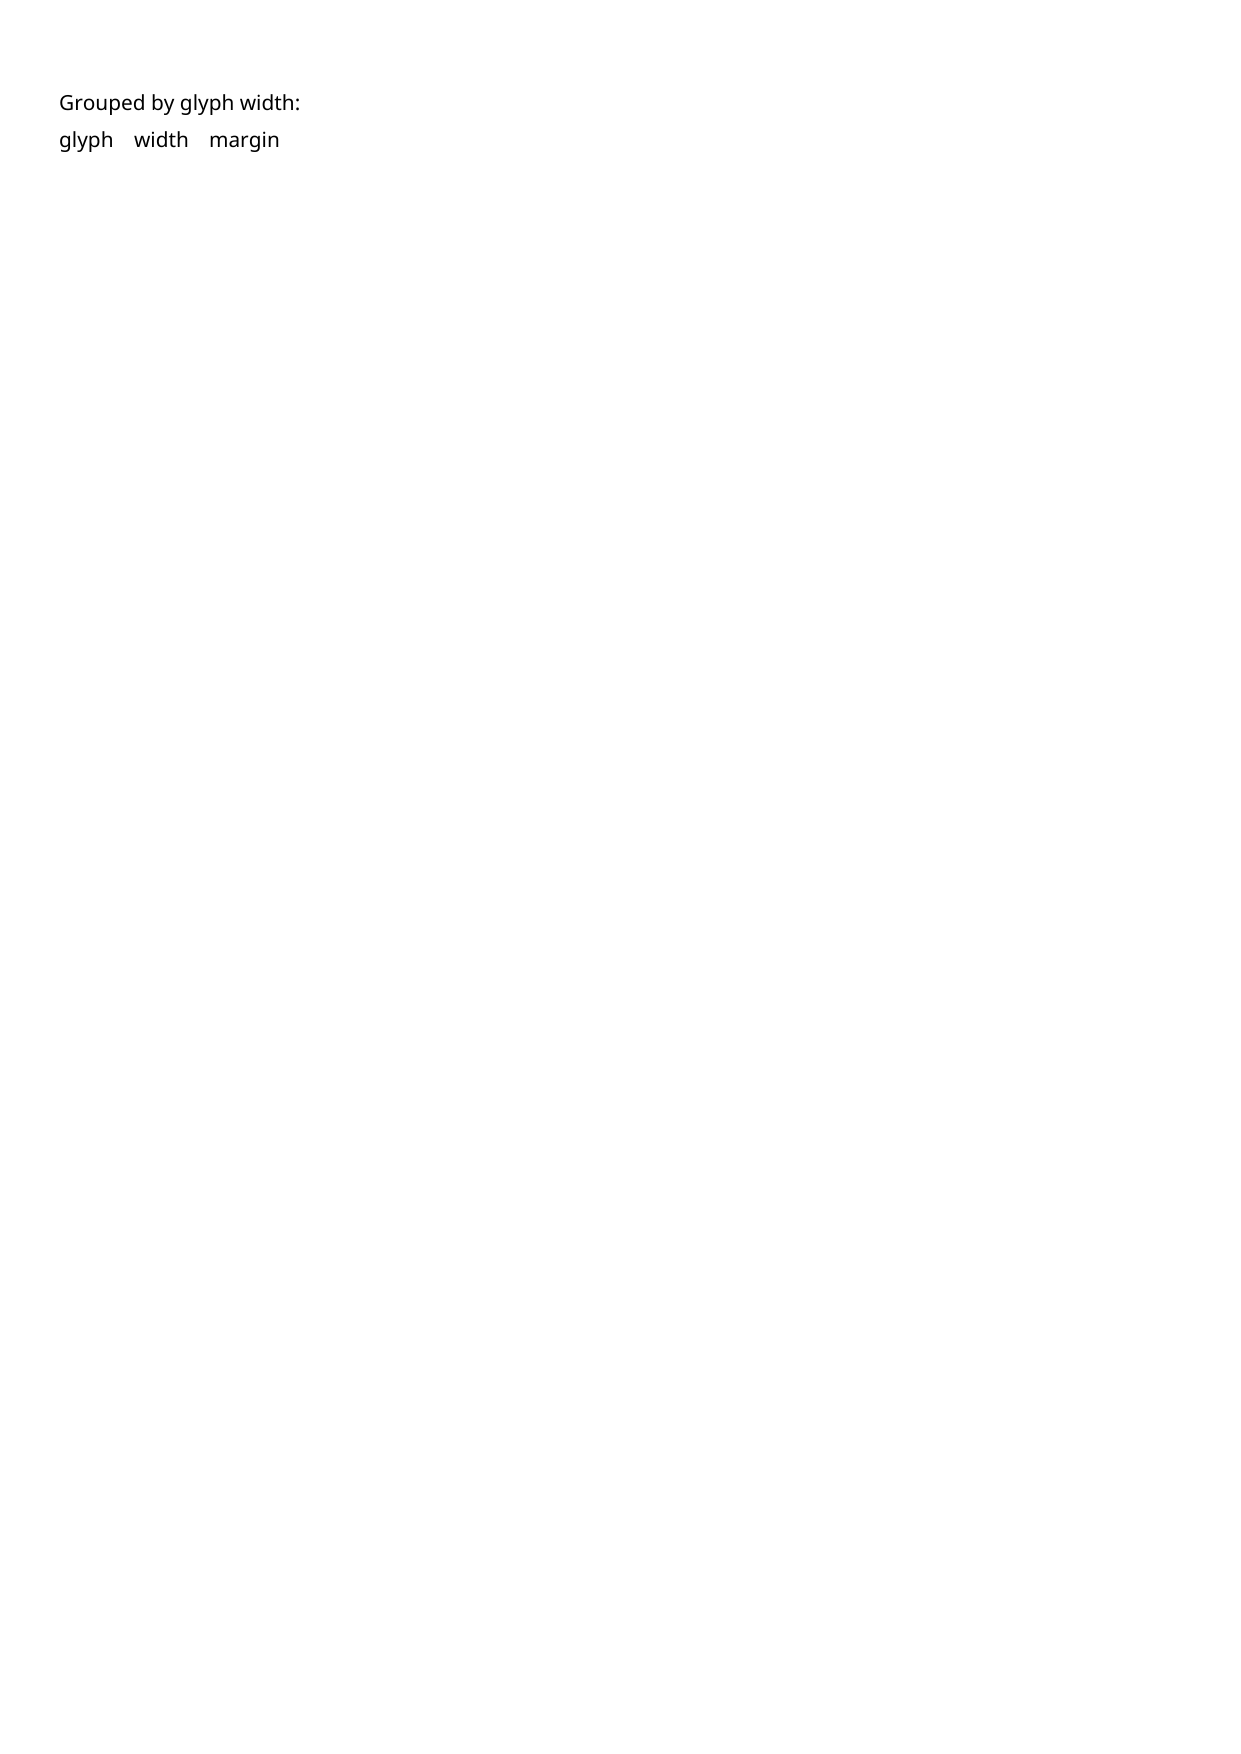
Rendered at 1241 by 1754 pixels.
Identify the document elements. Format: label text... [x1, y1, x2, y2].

text glyph width margin [59, 125, 1181, 154]
text Grouped by glyph width: [59, 88, 1181, 117]
